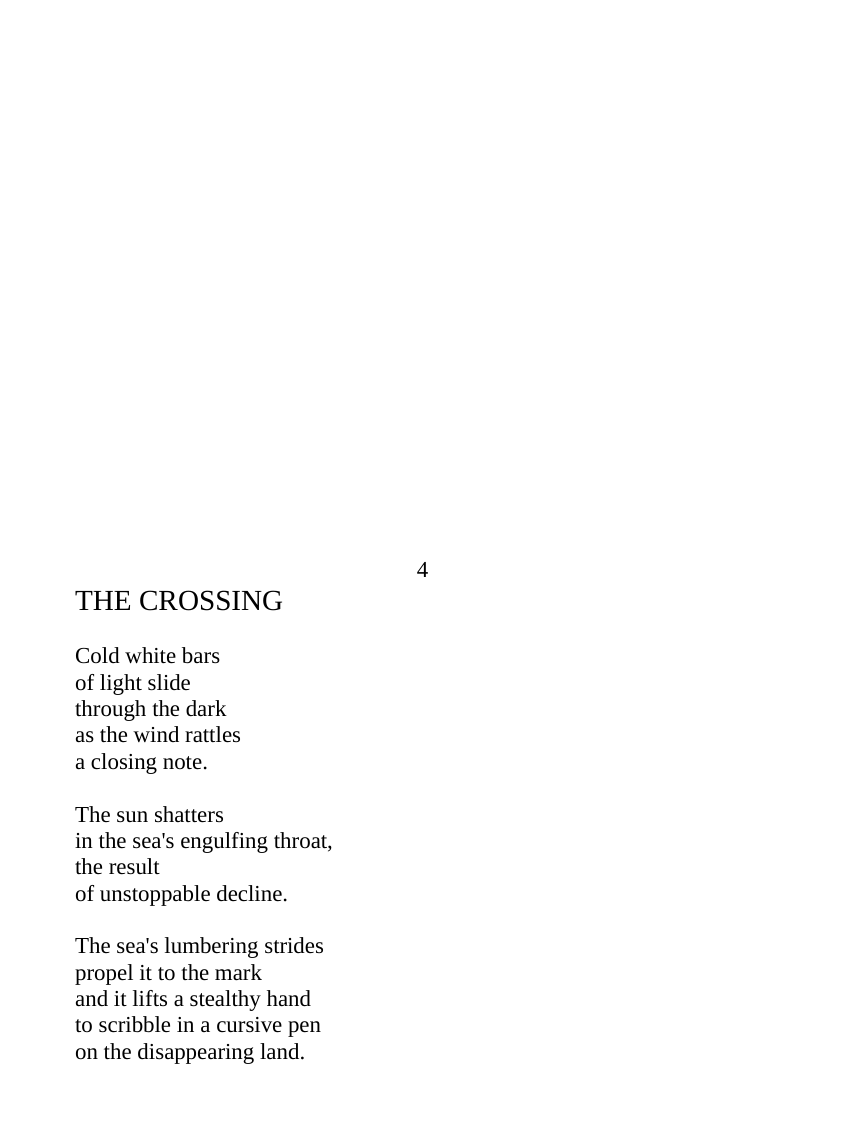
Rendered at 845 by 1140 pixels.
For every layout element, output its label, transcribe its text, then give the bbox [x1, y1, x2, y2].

text through the dark [75, 695, 769, 722]
text propel it to the mark [75, 959, 769, 985]
text The sun shatters [75, 801, 769, 827]
text 4 [75, 556, 769, 583]
text of unstoppable decline. [75, 880, 769, 906]
text to scribble in a cursive pen [75, 1011, 769, 1038]
text in the sea's engulfing throat, [75, 827, 769, 853]
text as the wind rattles [75, 722, 769, 748]
text THE CROSSING [75, 583, 769, 616]
text on the disappearing land. [75, 1038, 769, 1064]
text the result [75, 853, 769, 880]
text Cold white bars [75, 642, 769, 669]
text of light slide [75, 669, 769, 695]
text a closing note. [75, 748, 769, 774]
text The sea's lumbering strides [75, 932, 769, 959]
text and it lifts a stealthy hand [75, 985, 769, 1011]
